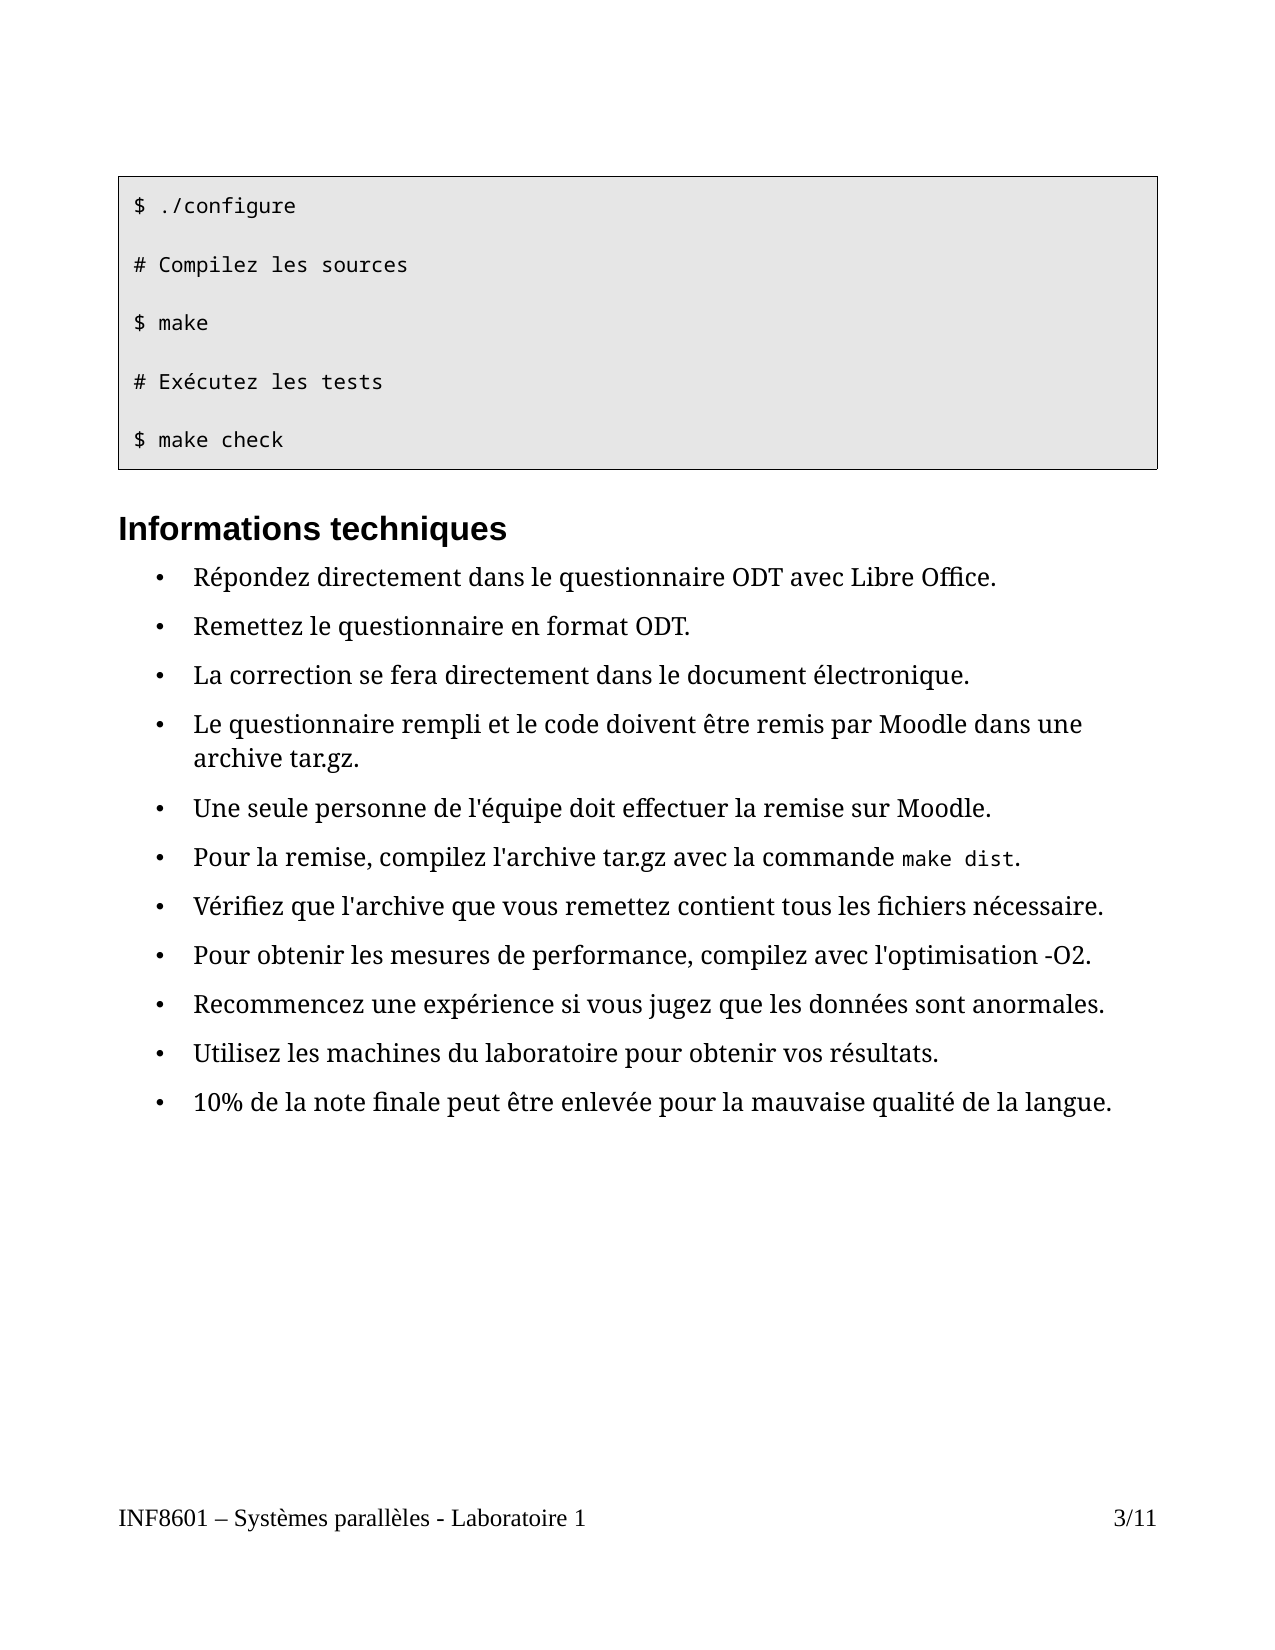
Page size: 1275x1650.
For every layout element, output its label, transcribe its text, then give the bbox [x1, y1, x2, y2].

text # Compilez les sources [119, 235, 1157, 278]
text $ make check [119, 410, 1157, 469]
list Le questionnaire rempli et le code doivent être remis par Moodle dans une archive tar.gz. [156, 707, 1157, 775]
subtitle Informations techniques [118, 509, 1157, 547]
list 10% de la note finale peut être enlevée pour la mauvaise qualité de la langue. [156, 1084, 1157, 1119]
list Utilisez les machines du laboratoire pour obtenir vos résultats. [156, 1036, 1157, 1069]
list La correction se fera directement dans le document électronique. [156, 658, 1157, 692]
text $ make [119, 293, 1157, 337]
text # Exécutez les tests [119, 352, 1157, 395]
list Une seule personne de l'équipe doit effectuer la remise sur Moodle. [156, 790, 1157, 824]
list Remettez le questionnaire en format ODT. [156, 609, 1157, 643]
list Vérifiez que l'archive que vous remettez contient tous les fichiers nécessaire. [156, 888, 1157, 922]
list Pour obtenir les mesures de performance, compilez avec l'optimisation -O2. [156, 937, 1157, 971]
list Pour la remise, compilez l'archive tar.gz avec la commande make dist. [156, 839, 1157, 873]
list Répondez directement dans le questionnaire ODT avec Libre Office. [156, 560, 1157, 594]
list Recommencez une expérience si vous jugez que les données sont anormales. [156, 986, 1157, 1021]
text $ ./configure [119, 177, 1157, 220]
